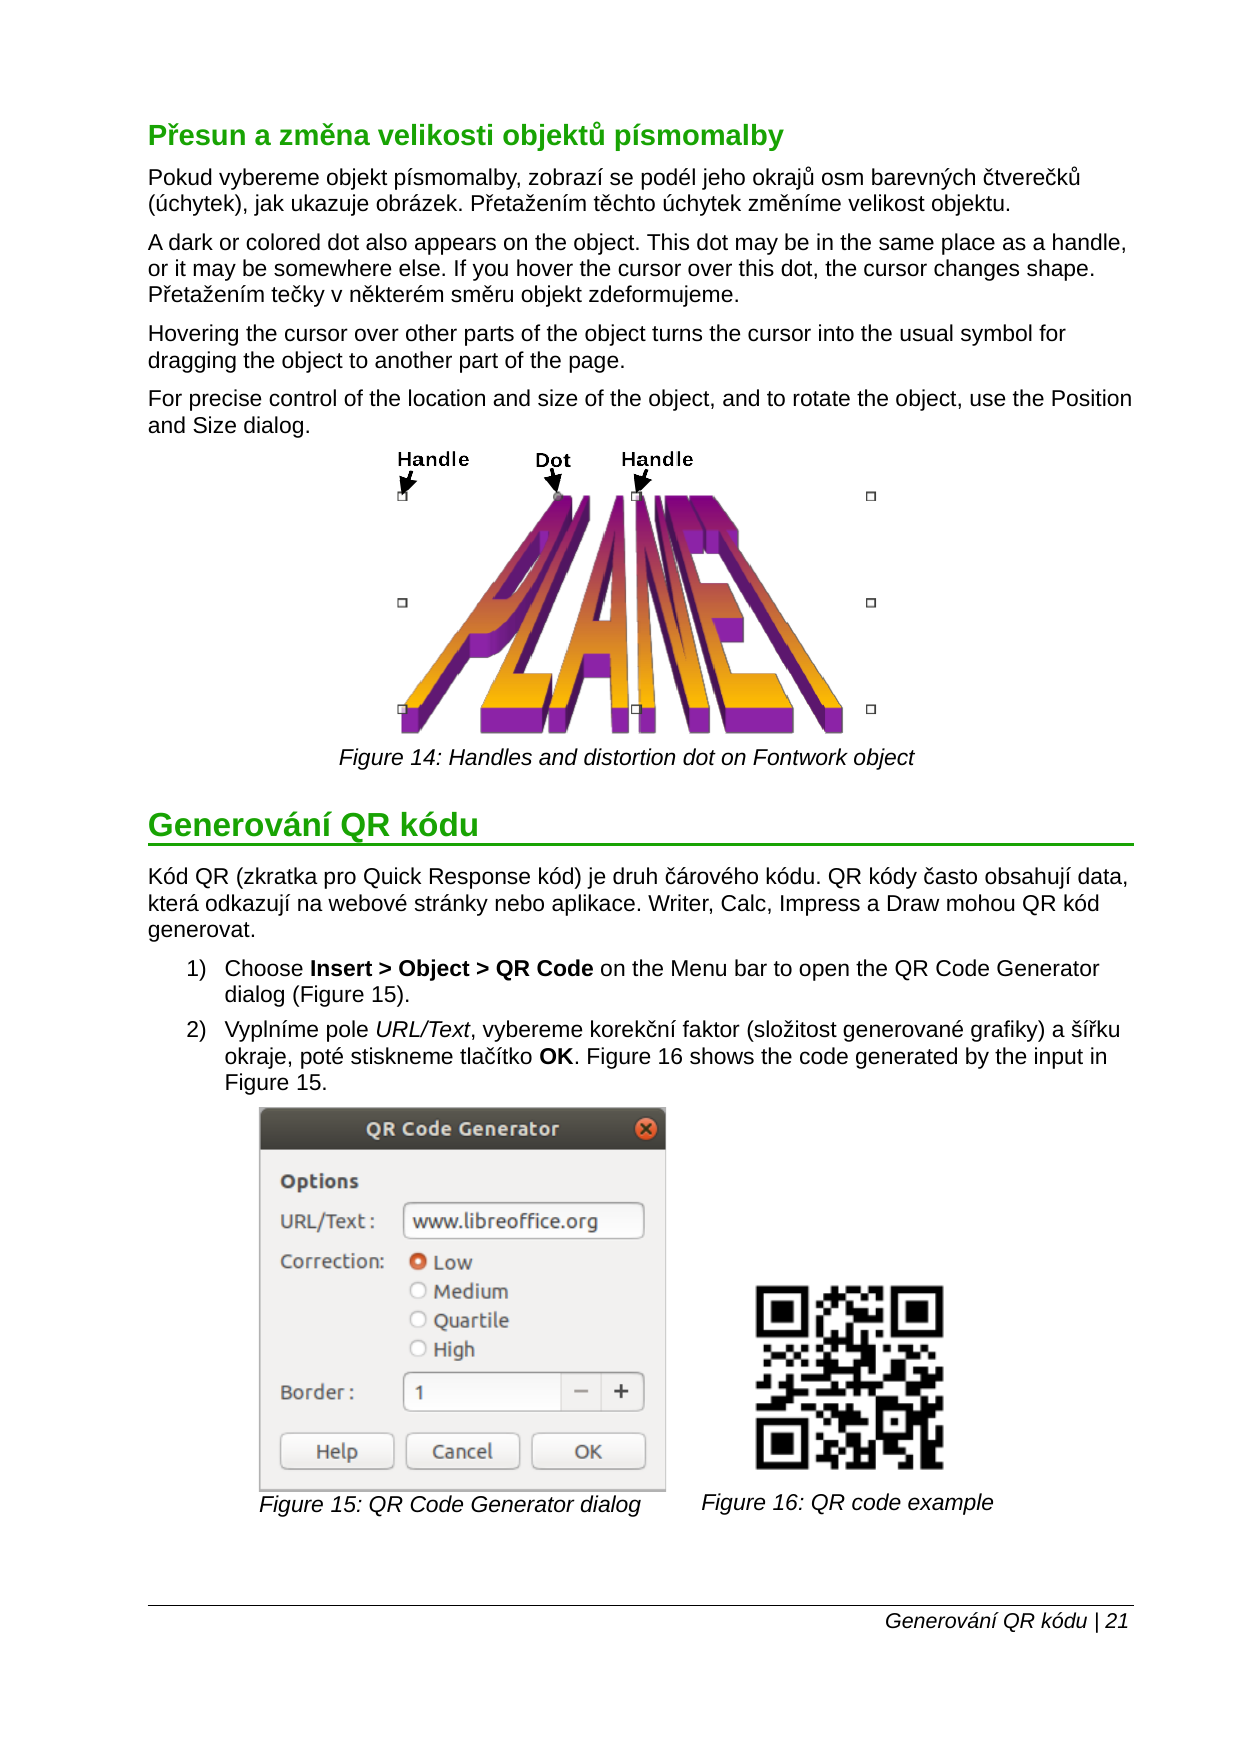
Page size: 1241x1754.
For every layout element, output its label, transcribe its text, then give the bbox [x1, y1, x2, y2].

text A dark or colored dot also appears on the object. This dot may be in the same place as a handle, or it may be somewhere else. If you hover the cursor over this dot, the cursor changes shape. Přetažením tečky v některém směru objekt zdeformujeme. [148, 229, 1134, 308]
subtitle Přesun a změna velikosti objektů písmomalby [148, 118, 1134, 152]
text Figure 16: QR code example [701, 1270, 1023, 1515]
list Choose Insert > Object > QR Code on the Menu bar to open the QR Code Generator dialog (Figure 15). [207, 955, 1134, 1007]
text Pokud vybereme objekt písmomalby, zobrazí se podél jeho okrajů osm barevných čtverečků (úchytek), jak ukazuje obrázek. Přetažením těchto úchytek změníme velikost objektu. [148, 163, 1134, 216]
picture [385, 450, 897, 745]
text Kód QR (zkratka pro Quick Response kód) je druh čárového kódu. QR kódy často obsahují data, která odkazují na webové stránky nebo aplikace. Writer, Calc, Impress a Draw mohou QR kód generovat. [148, 863, 1134, 942]
text For precise control of the location and size of the object, and to rotate the object, use the Position and Size dialog. [148, 385, 1134, 438]
text Hovering the cursor over other parts of the object turns the cursor into the usual symbol for dragging the object to another part of the page. [148, 320, 1134, 373]
picture [258, 1107, 667, 1492]
picture [739, 1270, 959, 1489]
subtitle Generování QR kódu [148, 805, 1134, 843]
list Vyplníme pole URL/Text, vybereme korekční faktor (složitost generované grafiky) a šířku okraje, poté stiskneme tlačítko OK. Figure 16 shows the code generated by the input in Figure 15. [207, 1016, 1134, 1095]
text Figure 14: Handles and distortion dot on Fontwork object [339, 451, 943, 771]
text Figure 15: QR Code Generator dialog [259, 1492, 666, 1518]
